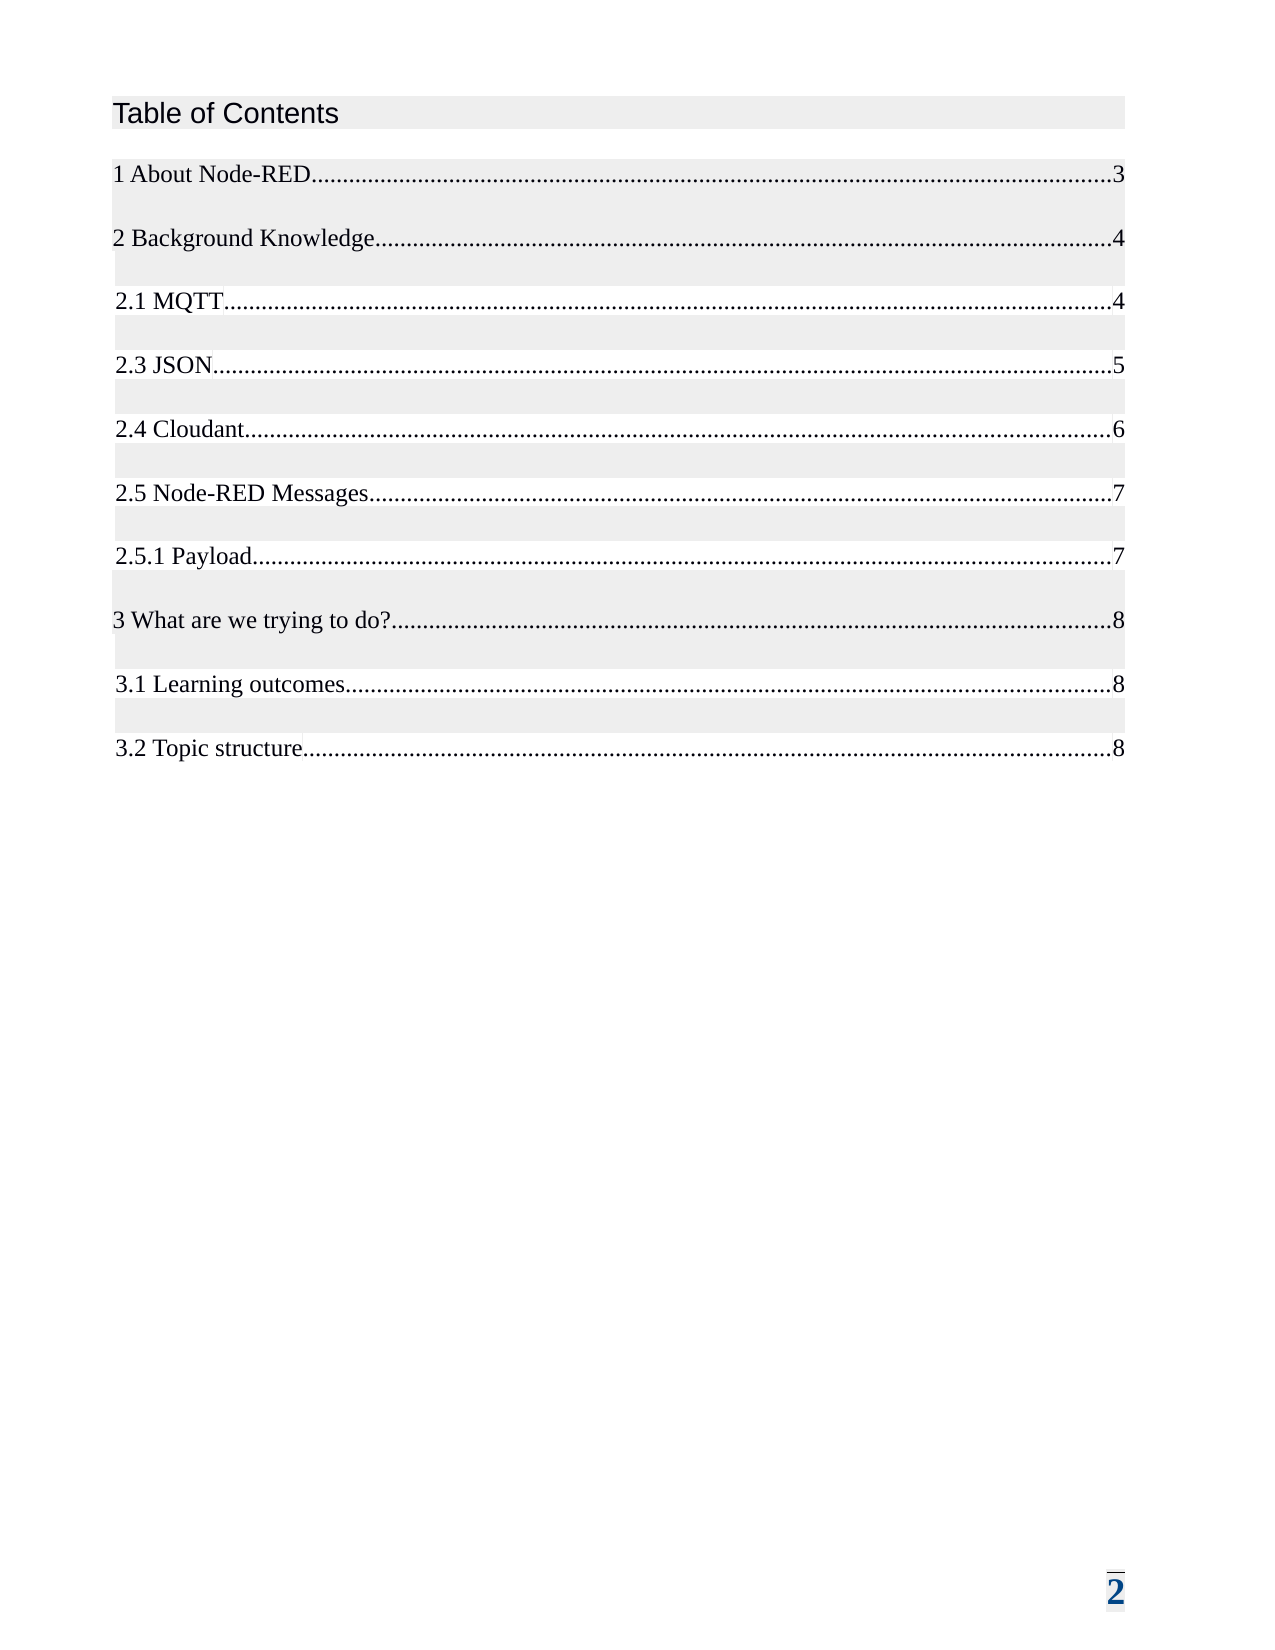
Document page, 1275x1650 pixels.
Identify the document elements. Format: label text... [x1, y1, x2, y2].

text 1 About Node-RED 3 [112, 159, 1125, 188]
text 2 Background Knowledge 4 [112, 223, 1125, 251]
subtitle Table of Contents [112, 96, 1125, 129]
text 3 What are we trying to do? 8 [112, 605, 1125, 634]
